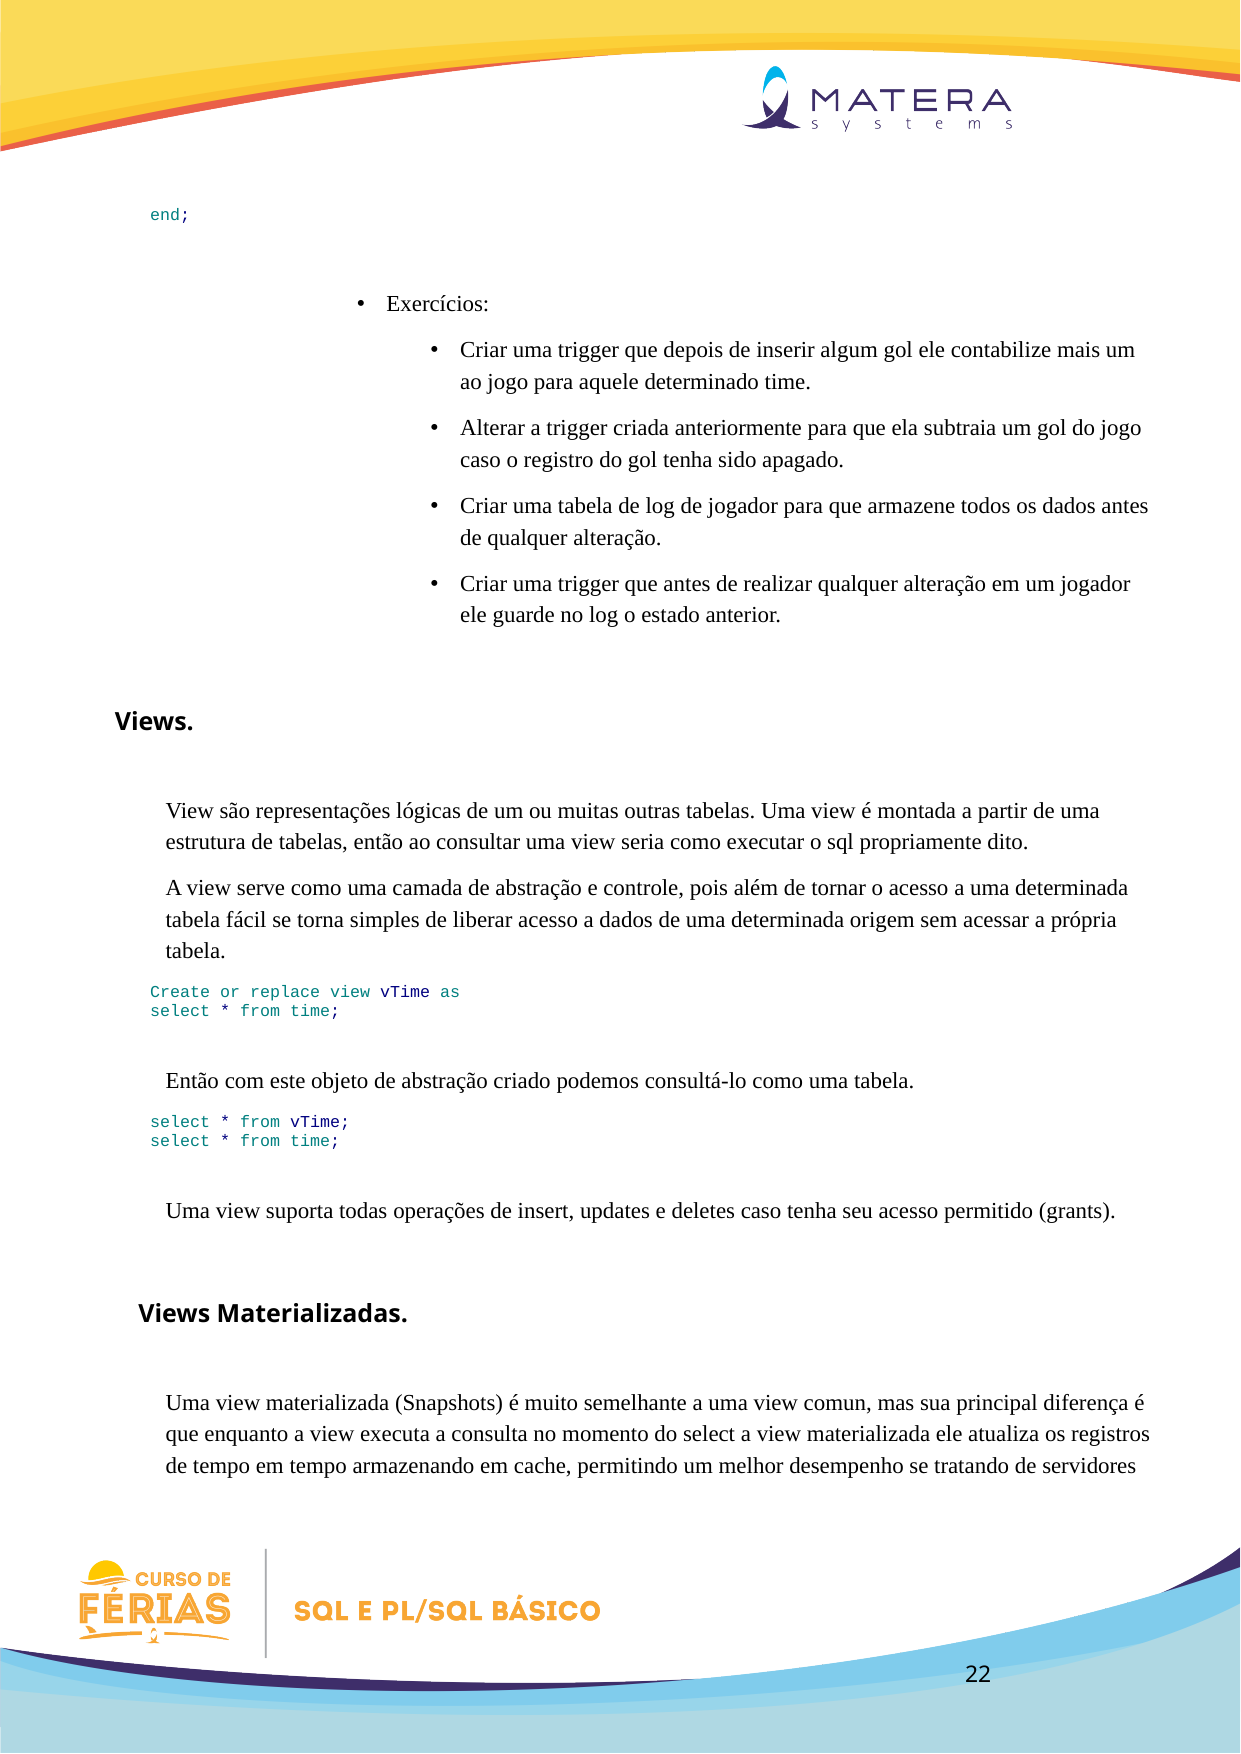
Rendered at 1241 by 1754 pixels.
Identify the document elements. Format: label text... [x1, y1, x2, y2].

list Criar uma tabela de log de jogador para que armazene todos os dados antes de qualquer alteração. [430, 492, 1152, 550]
text Uma view suporta todas operações de insert, updates e deletes caso tenha seu acesso permitido (grants). [165, 1197, 1152, 1224]
subtitle Views Materializadas. [138, 1296, 1152, 1330]
list Alterar a trigger criada anteriormente para que ela subtraia um gol do jogo caso o registro do gol tenha sido apagado. [430, 414, 1152, 472]
text Uma view materializada (Snapshots) é muito semelhante a uma view comun, mas sua principal diferença é que enquanto a view executa a consulta no momento do select a view materializada ele atualiza os registros de tempo em tempo armazenando em cache, permitindo um melhor desempenho se tratando de servidores [165, 1389, 1152, 1478]
text select * from vTime; [150, 1114, 1240, 1132]
text Então com este objeto de abstração criado podemos consultá-lo como uma tabela. [165, 1067, 1152, 1094]
text end; [150, 206, 1240, 225]
text View são representações lógicas de um ou muitas outras tabelas. Uma view é montada a partir de uma estrutura de tabelas, então ao consultar uma view seria como executar o sql propriamente dito. [165, 797, 1152, 854]
list Exercícios: [357, 290, 1152, 317]
list Criar uma trigger que antes de realizar qualquer alteração em um jogador ele guarde no log o estado anterior. [430, 570, 1152, 628]
text select * from time; [150, 1132, 1240, 1151]
text Create or replace view vTime as [150, 984, 1240, 1002]
text select * from time; [150, 1002, 1240, 1021]
text A view serve como uma camada de abstração e controle, pois além de tornar o acesso a uma determinada tabela fácil se torna simples de liberar acesso a dados de uma determinada origem sem acessar a própria tabela. [165, 874, 1152, 964]
picture [0, 0, 1241, 1753]
list Criar uma trigger que depois de inserir algum gol ele contabilize mais um ao jogo para aquele determinado time. [430, 337, 1152, 394]
subtitle Views. [114, 704, 1181, 738]
